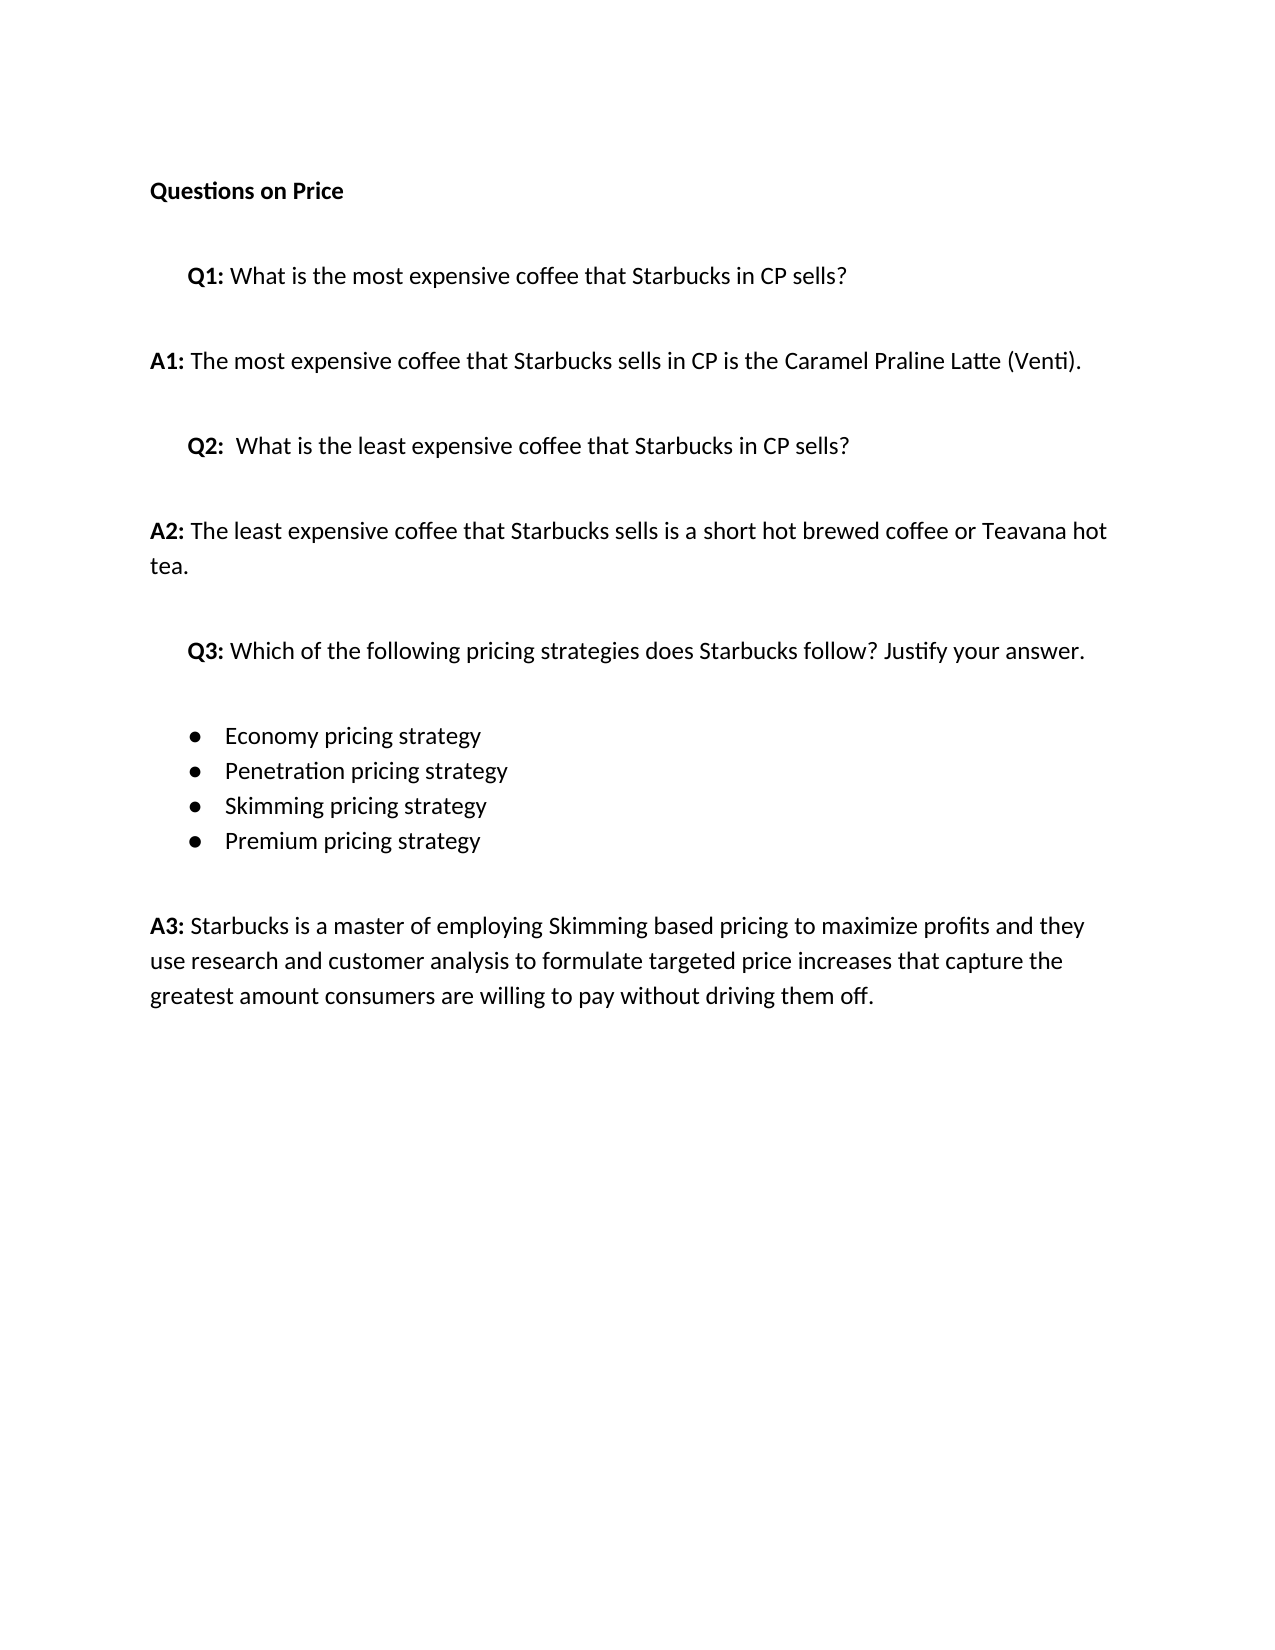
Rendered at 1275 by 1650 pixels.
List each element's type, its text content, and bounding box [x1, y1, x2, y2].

text A2: The least expensive coffee that Starbucks sells is a short hot brewed coffee or Teavana hot tea. [150, 515, 1125, 581]
list Premium pricing strategy [187, 825, 1125, 856]
text Q2: What is the least expensive coffee that Starbucks in CP sells? [187, 430, 1125, 461]
text A3: Starbucks is a master of employing Skimming based pricing to maximize profits and they use research and customer analysis to formulate targeted price increases that capture the greatest amount consumers are willing to pay without driving them off. [150, 910, 1125, 1011]
text Q3: Which of the following pricing strategies does Starbucks follow? Justify your answer. [187, 635, 1125, 666]
text A1: The most expensive coffee that Starbucks sells in CP is the Caramel Praline Latte (Venti). [150, 345, 1125, 376]
list Skimming pricing strategy [187, 790, 1125, 821]
list Economy pricing strategy [187, 720, 1125, 751]
list Penetration pricing strategy [187, 755, 1125, 786]
text Q1: What is the most expensive coffee that Starbucks in CP sells? [187, 260, 1125, 291]
text Questions on Price [150, 175, 1125, 206]
